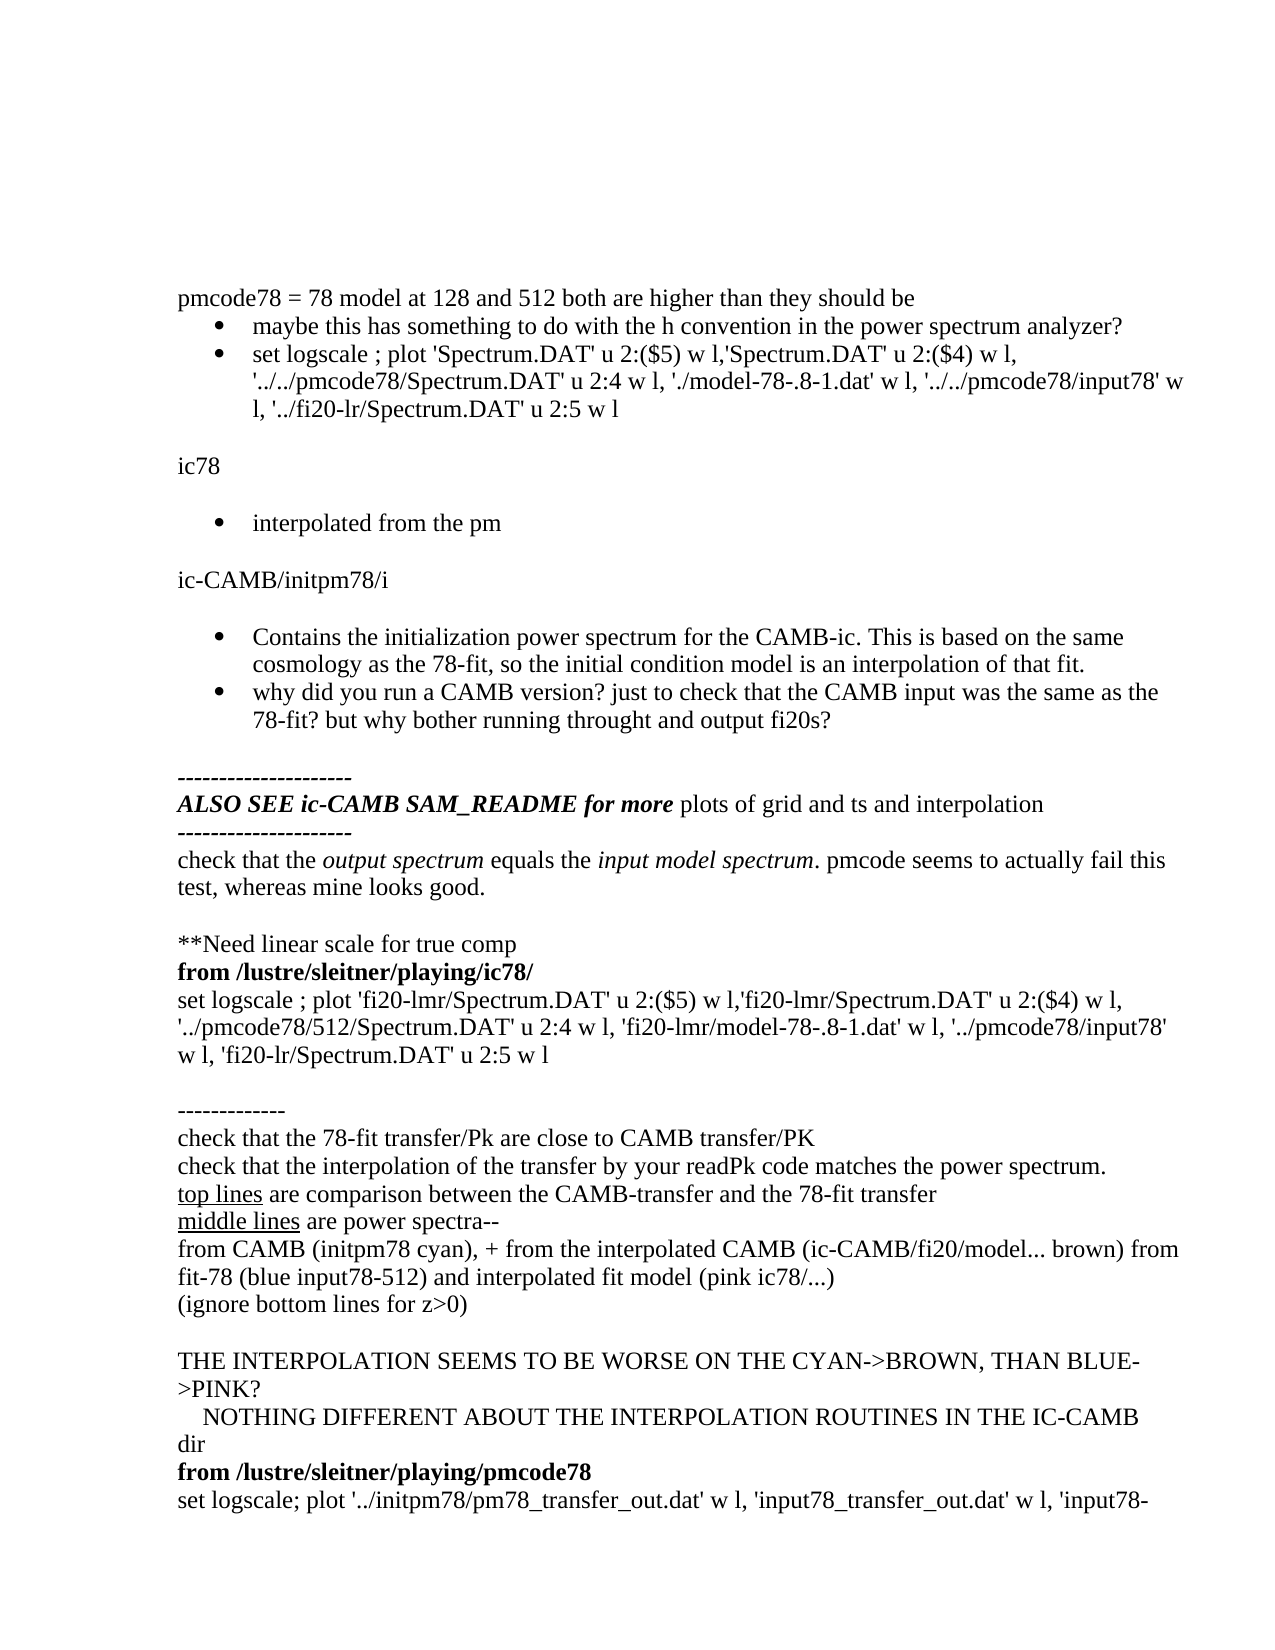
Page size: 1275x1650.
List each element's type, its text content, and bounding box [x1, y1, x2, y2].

text ic-CAMB/initpm78/i [394, 566, 1186, 593]
list interpolated from the pm [508, 509, 1186, 537]
text pmcode78 = 78 model at 128 and 512 both are higher than they should be [177, 118, 1186, 312]
text from /lustre/sleitner/playing/pmcode78 set logscale; plot '../initpm78/pm78_transfer_out.dat' w l, 'input78_transfer_out.dat' w l, 'input78-512' w l, '../ic78/fi20-hmr/model-78-.8-1.dat' w l, '../initpm78/pm78_matterpower.dat' w lp,'../ic-CAMB/fi20-hmr/model-78-.8-1.dat' w lp Massfunctions (all in dn=[h^3Mpc^-3] , dlog10M=[unitless]) [592, 1458, 1186, 1514]
text ic78 [226, 452, 1186, 480]
text from /lustre/sleitner/playing/ic78/ set logscale ; plot 'fi20-lmr/Spectrum.DAT' u 2:($5) w l,'fi20-lmr/Spectrum.DAT' u 2:($4) w l, '../pmcode78/512/Spectrum.DAT' u 2:4 w l, 'fi20-lmr/model-78-.8-1.dat' w l, '../pmcode78/input78' w l, 'fi20-lr/Spectrum.DAT' u 2:5 w l ------------- check that the 78-fit transfer/Pk are close to CAMB transfer/PK check that the interpolation of the transfer by your readPk code matches the power spectrum. top lines are comparison between the CAMB-transfer and the 78-fit transfer middle lines are power spectra-- from CAMB (initpm78 cyan), + from the interpolated CAMB (ic-CAMB/fi20/model... brown) from fit-78 (blue input78-512) and interpolated fit model (pink ic78/...) (ignore bottom lines for z>0) [177, 958, 1186, 1235]
list Contains the initialization power spectrum for the CAMB-ic. This is based on the same cosmology as the 78-fit, so the initial condition model is an interpolation of that fit. [1092, 623, 1186, 678]
text from /lustre/sleitner/playing/ic78/ set logscale ; plot 'fi20-lmr/Spectrum.DAT' u 2:($5) w l,'fi20-lmr/Spectrum.DAT' u 2:($4) w l, '../pmcode78/512/Spectrum.DAT' u 2:4 w l, 'fi20-lmr/model-78-.8-1.dat' w l, '../pmcode78/input78' w l, 'fi20-lr/Spectrum.DAT' u 2:5 w l ------------- check that the 78-fit transfer/Pk are close to CAMB transfer/PK check that the interpolation of the transfer by your readPk code matches the power spectrum. top lines are comparison between the CAMB-transfer and the 78-fit transfer middle lines are power spectra-- from CAMB (initpm78 cyan), + from the interpolated CAMB (ic-CAMB/fi20/model... brown) from fit-78 (blue input78-512) and interpolated fit model (pink ic78/...) (ignore bottom lines for z>0) [474, 1263, 1186, 1318]
text --------------------- ALSO SEE ic-CAMB SAM_README for more plots of grid and ts and interpolation --------------------- check that the output spectrum equals the input model spectrum. pmcode seems to actually fail this test, whereas mine looks good. [177, 763, 1186, 901]
text THE INTERPOLATION SEEMS TO BE WORSE ON THE CYAN->BROWN, THAN BLUE->PINK? NOTHING DIFFERENT ABOUT THE INTERPOLATION ROUTINES IN THE IC-CAMB dir [177, 1347, 1186, 1458]
list set logscale ; plot 'Spectrum.DAT' u 2:($5) w l,'Spectrum.DAT' u 2:($4) w l, '../../pmcode78/Spectrum.DAT' u 2:4 w l, './model-78-.8-1.dat' w l, '../../pmcode78/input78' w l, '../fi20-lr/Spectrum.DAT' u 2:5 w l [215, 340, 1186, 423]
text **Need linear scale for true comp [523, 930, 1186, 958]
list why did you run a CAMB version? just to check that the CAMB input was the same as the 78-fit? but why bother running throught and output fi20s? [837, 678, 1186, 733]
list interpolated from the pm [215, 509, 252, 537]
